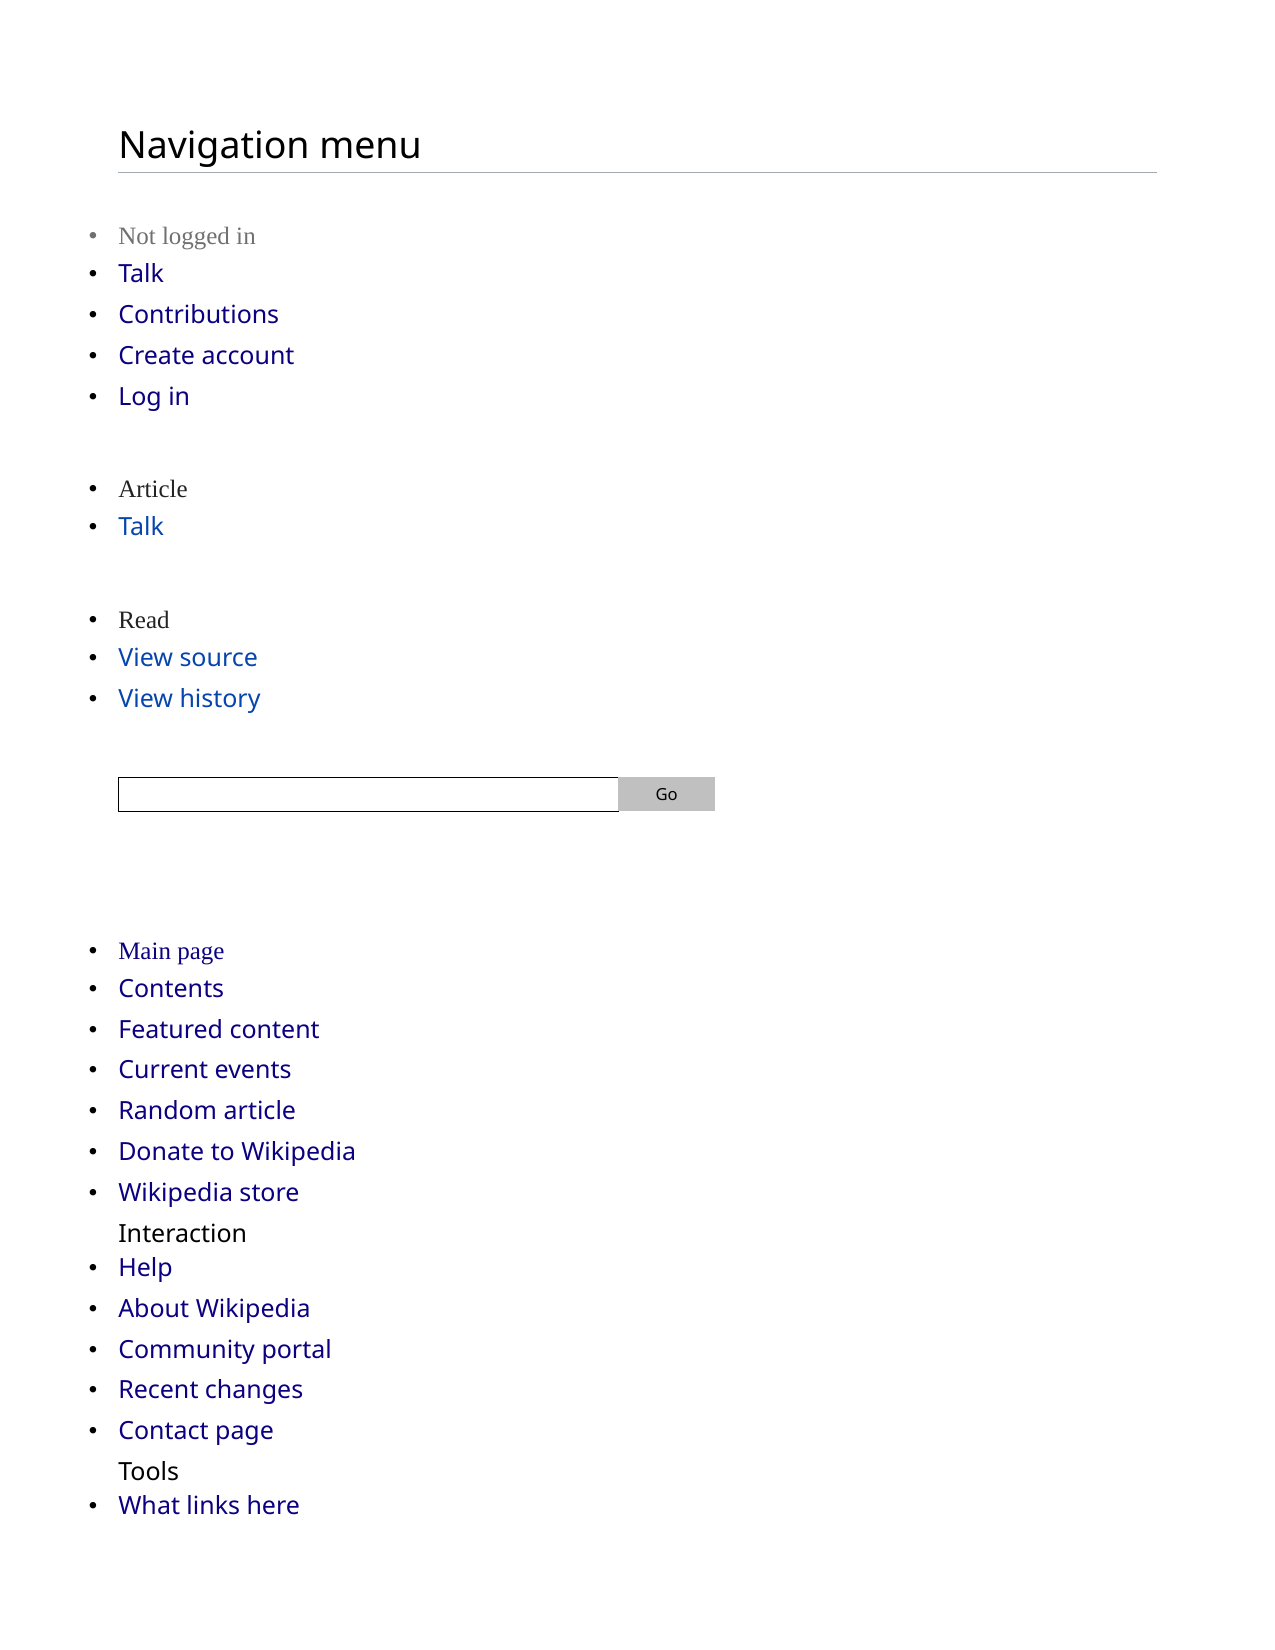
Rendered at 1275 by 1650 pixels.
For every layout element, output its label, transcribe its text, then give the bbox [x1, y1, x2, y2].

list Contact page [118, 1413, 1157, 1447]
list Help [118, 1249, 1157, 1284]
list Talk [118, 509, 1157, 543]
list Contributions [118, 297, 1157, 331]
list Current events [118, 1052, 1157, 1086]
list Wikipedia store [118, 1175, 1157, 1209]
list Community portal [118, 1331, 1157, 1365]
list Contents [118, 971, 1157, 1004]
list Donate to Wikipedia [118, 1134, 1157, 1168]
list Create account [118, 337, 1157, 371]
list About Wikipedia [118, 1290, 1157, 1324]
list What links here [118, 1488, 1157, 1522]
list View history [118, 681, 1157, 714]
list Not logged in [118, 221, 1157, 250]
subtitle Tools [118, 1454, 1157, 1488]
subtitle Navigation menu [118, 118, 1157, 172]
list Recent changes [118, 1372, 1157, 1406]
list Main page [118, 936, 1157, 965]
list Random article [118, 1093, 1157, 1127]
list Talk [118, 256, 1157, 290]
list Featured content [118, 1011, 1157, 1045]
list Log in [118, 378, 1157, 412]
subtitle Interaction [118, 1216, 1157, 1249]
list View source [118, 640, 1157, 674]
list Read [118, 605, 1157, 634]
list Article [118, 474, 1157, 503]
